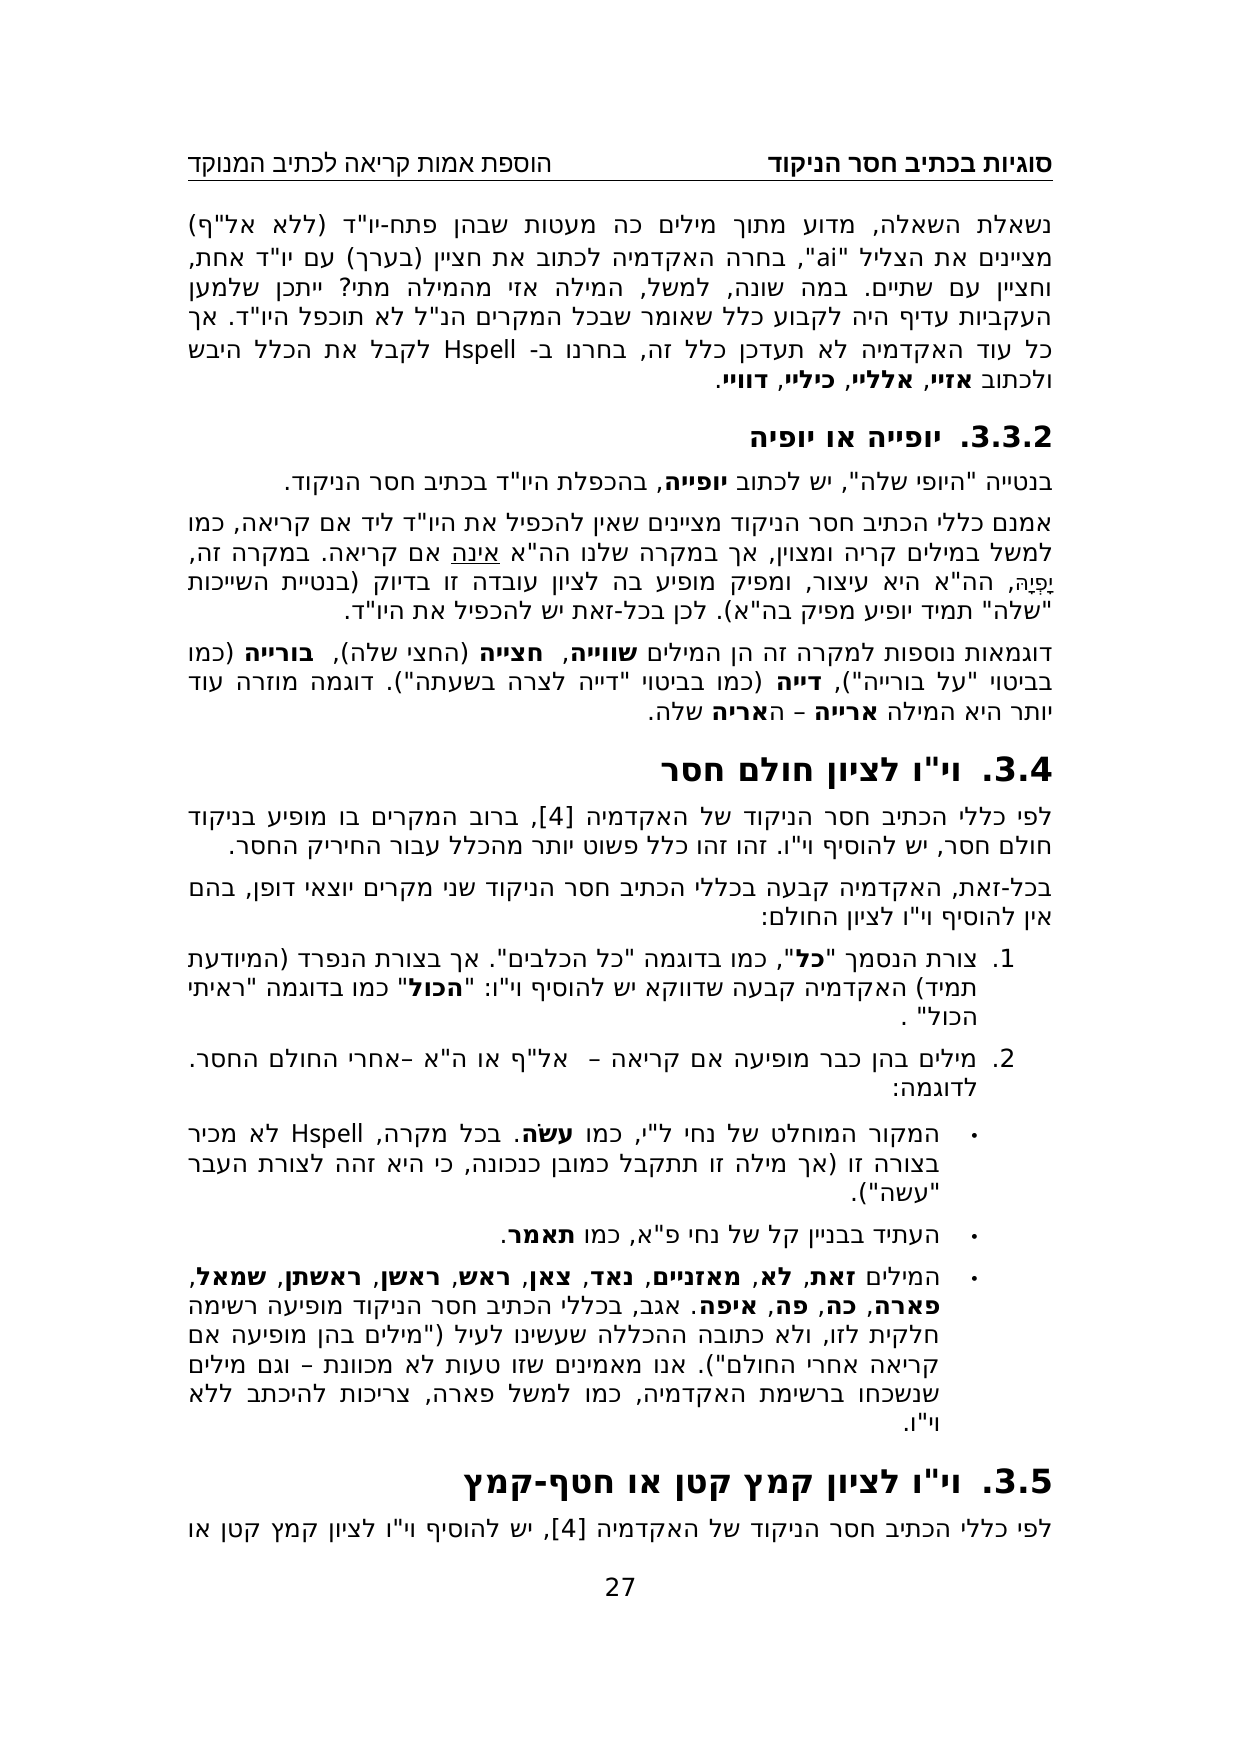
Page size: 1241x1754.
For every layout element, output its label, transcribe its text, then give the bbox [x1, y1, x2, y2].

list המילים זאת, לא, מאזניים, נאד, צאן, ראש, ראשן, ראשתן, שמאל, פארה, כה, פה, איפה. אגב, בכללי הכתיב חסר הניקוד מופיעה רשימה חלקית לזו, ולא כתובה ההכללה שעשינו לעיל ("מילים בהן מופיעה אם קריאה אחרי החולם"). אנו מאמינים שזו טעות לא מכוונת – וגם מילים שנשכחו ברשימת האקדמיה, כמו למשל פארה, צריכות להיכתב ללא וי"ו. [187, 1262, 978, 1438]
list העתיד בבניין קל של נחי פ"א, כמו תאמר. [187, 1220, 978, 1250]
subtitle וי"ו לציון קמץ קטן או חטף-קמץ [187, 1463, 1053, 1501]
text לפי כללי הכתיב חסר הניקוד של האקדמיה [4], יש להוסיף וי"ו לציון קמץ קטן או [187, 1514, 1053, 1543]
text דוגמאות נוספות למקרה זה הן המילים שווייה, חצייה (החצי שלה), בורייה (כמו בביטוי "על בורייה"), דייה (כמו בביטוי "דייה לצרה בשעתה"). דוגמה מוזרה עוד יותר היא המילה ארייה – האריה שלה. [187, 638, 1053, 726]
text בכל-זאת, האקדמיה קבעה בכללי הכתיב חסר הניקוד שני מקרים יוצאי דופן, בהם אין להוסיף וי"ו לציון החולם: [187, 873, 1053, 932]
text לפי כללי הכתיב חסר הניקוד של האקדמיה [4], ברוב המקרים בו מופיע בניקוד חולם חסר, יש להוסיף וי"ו. זהו זהו כלל פשוט יותר מהכלל עבור החיריק החסר. [187, 802, 1053, 861]
subtitle וי"ו לציון חולם חסר [187, 751, 1053, 789]
list המקור המוחלט של נחי ל"י, כמו עשֹה. בכל מקרה, Hspell לא מכיר בצורה זו (אך מילה זו תתקבל כמובן כנכונה, כי היא זהה לצורת העבר "עשה"). [187, 1115, 978, 1208]
list צורת הנסמך "כל", כמו בדוגמה "כל הכלבים". אך בצורת הנפרד (המיודעת תמיד) האקדמיה קבעה שדווקא יש להוסיף וי"ו: "הכול" כמו בדוגמה "ראיתי הכול" . [187, 944, 1016, 1032]
text בנטייה "היופי שלה", יש לכתוב יופייה, בהכפלת היו"ד בכתיב חסר הניקוד. [187, 467, 1053, 496]
text אמנם כללי הכתיב חסר הניקוד מציינים שאין להכפיל את היו"ד ליד אם קריאה, כמו למשל במילים קריה ומצוין, אך במקרה שלנו הה"א אינה אם קריאה. במקרה זה, יָפְיָהּ, הה"א היא עיצור, ומפיק מופיע בה לציון עובדה זו בדיוק (בנטיית השייכות "שלה" תמיד יופיע מפיק בה"א). לכן בכל-זאת יש להכפיל את היו"ד. [187, 508, 1053, 626]
list מילים בהן כבר מופיעה אם קריאה – אל"ף או ה"א –אחרי החולם החסר. לדוגמה: [187, 1044, 1016, 1103]
subtitle יופייה או יופיה [187, 420, 1053, 454]
text נשאלת השאלה, מדוע מתוך מילים כה מעטות שבהן פתח-יו"ד (ללא אל"ף) מציינים את הצליל "ai", בחרה האקדמיה לכתוב את חציין (בערך) עם יו"ד אחת, וחציין עם שתיים. במה שונה, למשל, המילה אזי מהמילה מתי? ייתכן שלמען העקביות עדיף היה לקבוע כלל שאומר שבכל המקרים הנ"ל לא תוכפל היו"ד. אך כל עוד האקדמיה לא תעדכן כלל זה, בחרנו ב- Hspell לקבל את הכלל היבש ולכתוב אזיי, אלליי, כיליי, דוויי. [187, 210, 1053, 395]
